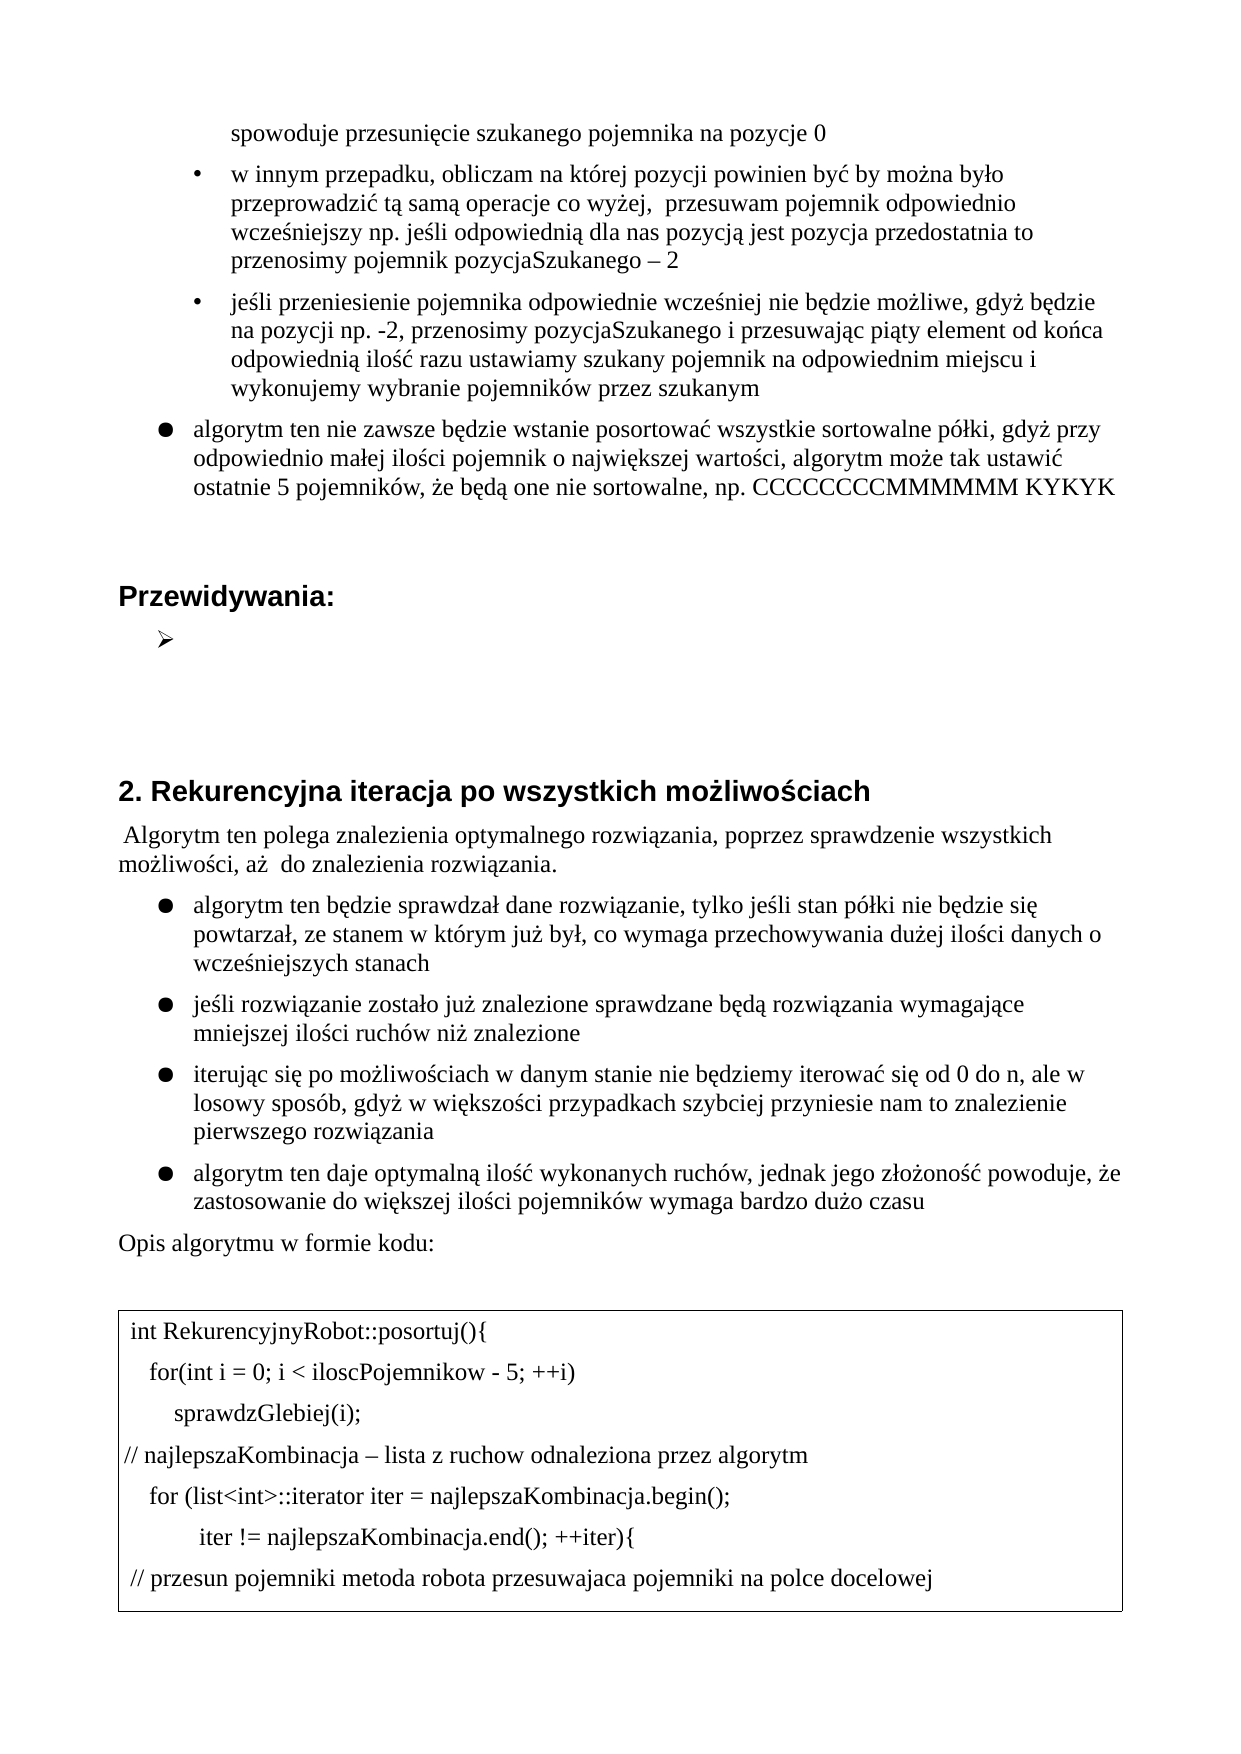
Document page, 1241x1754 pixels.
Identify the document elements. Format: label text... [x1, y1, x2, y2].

list algorytm ten nie zawsze będzie wstanie posortować wszystkie sortowalne półki, gdyż przy odpowiednio małej ilości pojemnik o największej wartości, algorytm może tak ustawić ostatnie 5 pojemników, że będą one nie sortowalne, np. CCCCCCCCMMMMMM KYKYK [156, 414, 1122, 501]
table_header int RekurencyjnyRobot::posortuj(){ for(int i = 0; i < iloscPojemnikow - 5; ++i) sprawdzGlebiej(i); // najlepszaKombinacja – lista z ruchow odnaleziona przez algorytm for (list<int>::iterator iter = najlepszaKombinacja.begin(); iter != najlepszaKombinacja.end(); ++iter){ // przesun pojemniki metoda robota przesuwajaca pojemniki na polce docelowej [119, 1311, 1122, 1611]
list iterując się po możliwościach w danym stanie nie będziemy iterować się od 0 do n, ale w losowy sposób, gdyż w większości przypadkach szybciej przyniesie nam to znalezienie pierwszego rozwiązania [156, 1059, 1122, 1145]
list algorytm ten daje optymalną ilość wykonanych ruchów, jednak jego złożoność powoduje, że zastosowanie do większej ilości pojemników wymaga bardzo dużo czasu [156, 1158, 1122, 1215]
list spowoduje przesunięcie szukanego pojemnika na pozycje 0 [193, 118, 1122, 147]
list algorytm ten będzie sprawdzał dane rozwiązanie, tylko jeśli stan półki nie będzie się powtarzał, ze stanem w którym już był, co wymaga przechowywania dużej ilości danych o wcześniejszych stanach [156, 890, 1122, 976]
list jeśli rozwiązanie zostało już znalezione sprawdzane będą rozwiązania wymagające mniejszej ilości ruchów niż znalezione [156, 989, 1122, 1046]
list w innym przepadku, obliczam na której pozycji powinien być by można było przeprowadzić tą samą operacje co wyżej, przesuwam pojemnik odpowiednio wcześniejszy np. jeśli odpowiednią dla nas pozycją jest pozycja przedostatnia to przenosimy pojemnik pozycjaSzukanego – 2 [193, 159, 1122, 274]
list jeśli przeniesienie pojemnika odpowiednie wcześniej nie będzie możliwe, gdyż będzie na pozycji np. -2, przenosimy pozycjaSzukanego i przesuwając piąty element od końca odpowiednią ilość razu ustawiamy szukany pojemnik na odpowiednim miejscu i wykonujemy wybranie pojemników przez szukanym [193, 287, 1122, 402]
subtitle Przewidywania: [118, 579, 1122, 613]
subtitle 2. Rekurencyjna iteracja po wszystkich możliwościach [118, 774, 1122, 808]
text Algorytm ten polega znalezienia optymalnego rozwiązania, poprzez sprawdzenie wszystkich możliwości, aż do znalezienia rozwiązania. [118, 820, 1122, 878]
text Opis algorytmu w formie kodu: [118, 1228, 1122, 1256]
